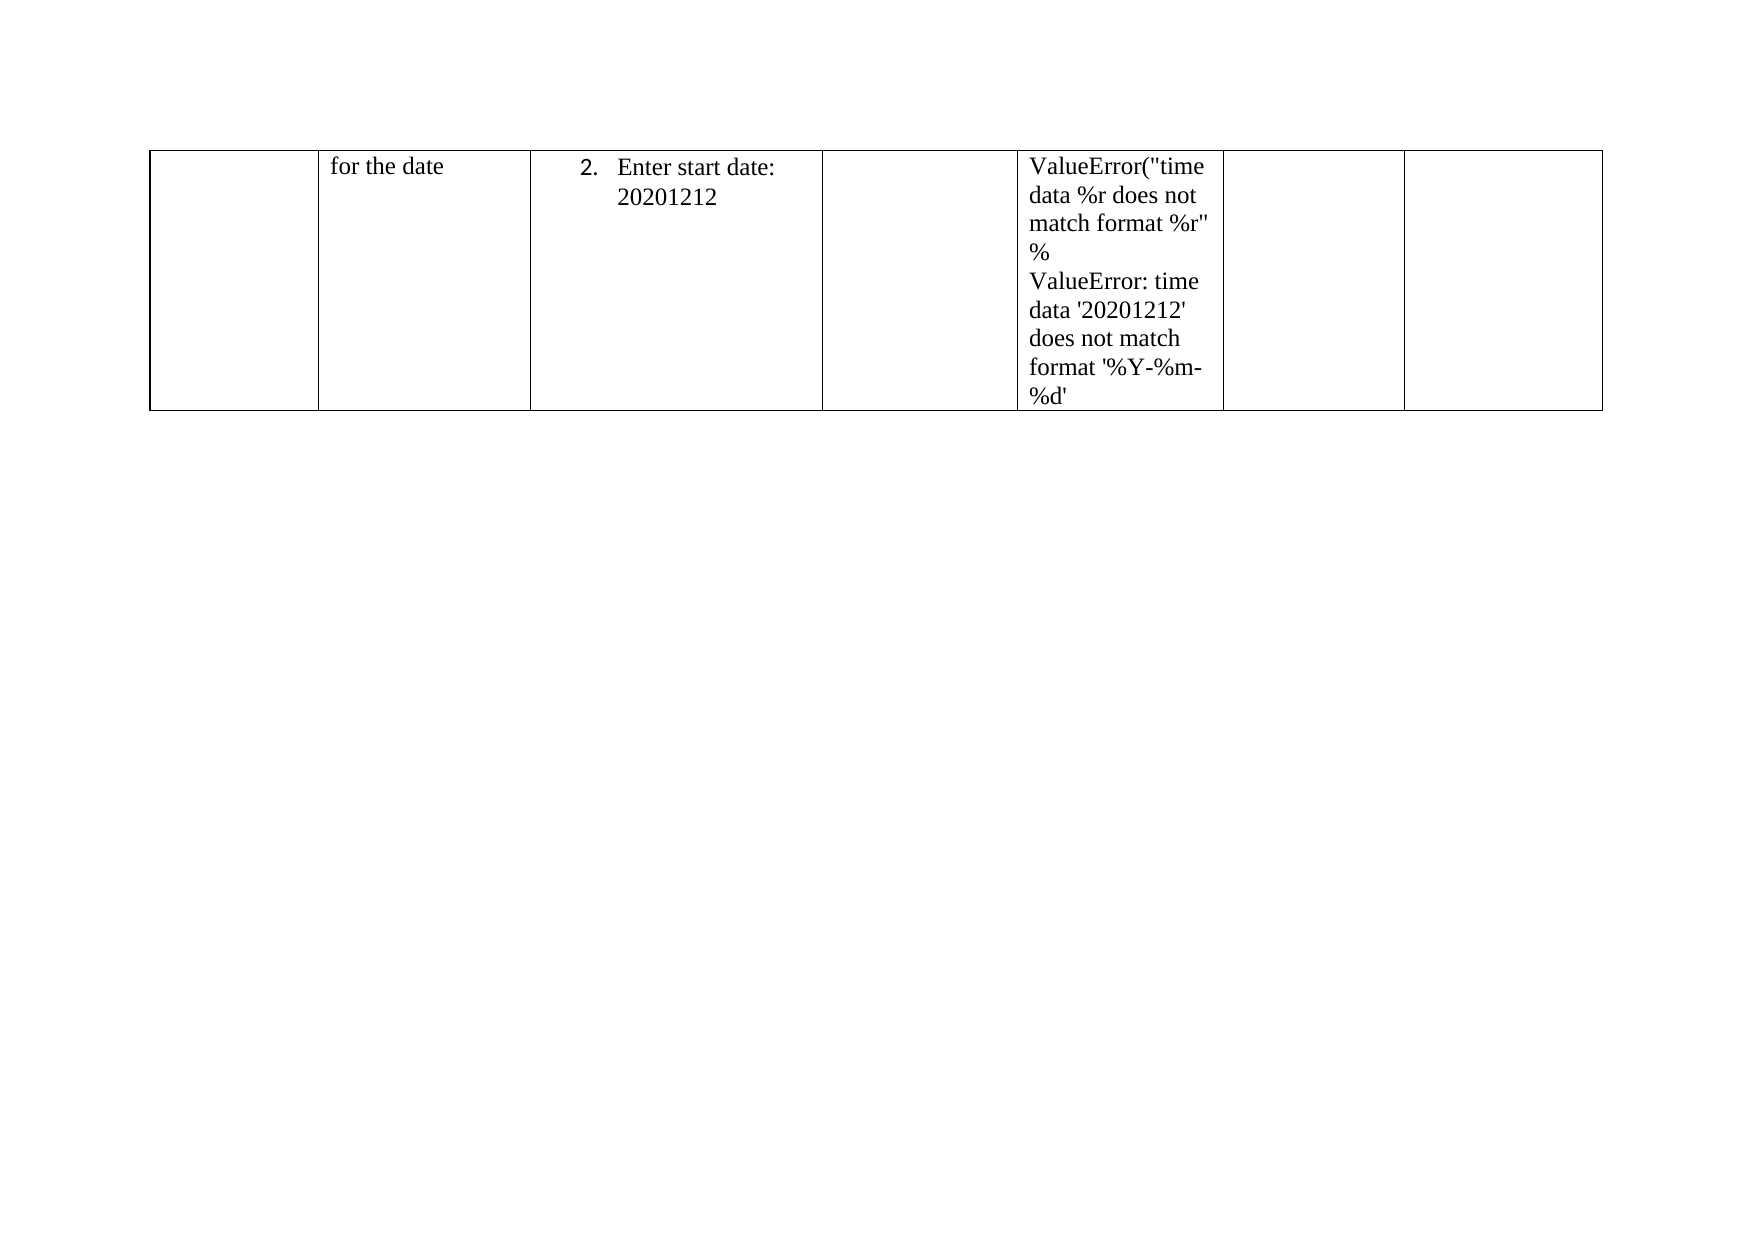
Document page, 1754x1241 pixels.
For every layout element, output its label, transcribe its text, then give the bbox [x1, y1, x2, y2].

table_cell [151, 151, 318, 410]
table_cell [1224, 151, 1404, 410]
table_cell ValueError("time data %r does not match format %r" % ValueError: time data '20201212' does not match format '%Y-%m-%d' [1018, 151, 1223, 410]
table_cell Launch program. Enter start date: 20201212 [531, 151, 822, 410]
table_cell [1405, 151, 1602, 410]
table_cell [823, 151, 1017, 410]
table_cell for the date [319, 151, 530, 410]
